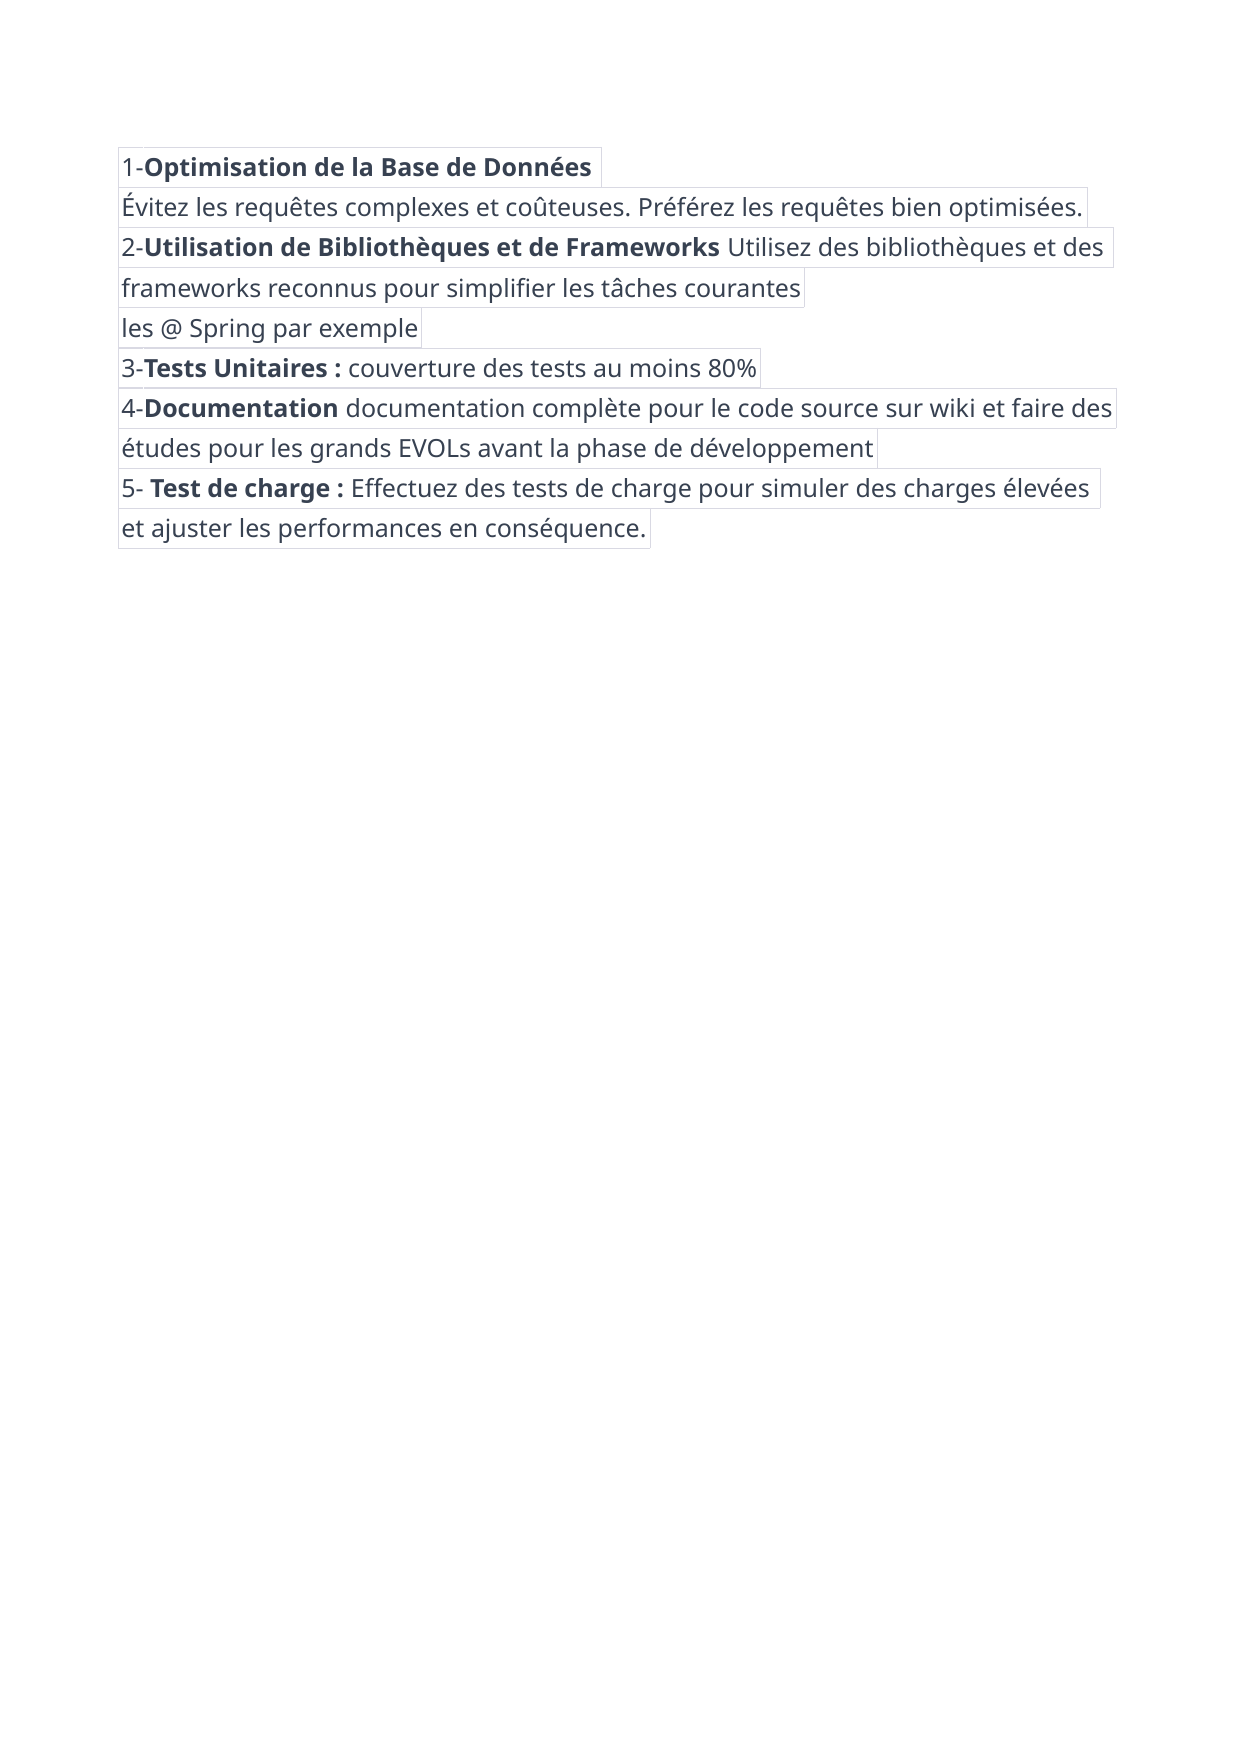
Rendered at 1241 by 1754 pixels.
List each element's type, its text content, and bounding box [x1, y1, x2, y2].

text 4-Documentation documentation complète pour le code source sur wiki et faire des études pour les grands EVOLs avant la phase de développement [119, 389, 1116, 428]
text Évitez les requêtes complexes et coûteuses. Préférez les requêtes bien optimisées. [119, 188, 1087, 227]
text [422, 307, 1122, 347]
text 3-Tests Unitaires : couverture des tests au moins 80% [119, 349, 760, 387]
text [761, 347, 1122, 387]
text les @ Spring par exemple [119, 308, 421, 347]
text 5- Test de charge : Effectuez des tests de charge pour simuler des charges élevées et ajuster les performances en conséquence. [119, 469, 1100, 508]
text 1-Optimisation de la Base de Données [119, 148, 601, 187]
text 4-Documentation documentation complète pour le code source sur wiki et faire des études pour les grands EVOLs avant la phase de développement [878, 387, 1122, 468]
text 2-Utilisation de Bibliothèques et de Frameworks Utilisez des bibliothèques et des frameworks reconnus pour simplifier les tâches courantes [119, 268, 804, 307]
text 5- Test de charge : Effectuez des tests de charge pour simuler des charges élevées et ajuster les performances en conséquence. [651, 468, 1122, 548]
text 4-Documentation documentation complète pour le code source sur wiki et faire des études pour les grands EVOLs avant la phase de développement [119, 429, 877, 468]
text [602, 147, 1122, 187]
text 2-Utilisation de Bibliothèques et de Frameworks Utilisez des bibliothèques et des frameworks reconnus pour simplifier les tâches courantes [119, 228, 1113, 267]
text 5- Test de charge : Effectuez des tests de charge pour simuler des charges élevées et ajuster les performances en conséquence. [119, 509, 650, 548]
text 2-Utilisation de Bibliothèques et de Frameworks Utilisez des bibliothèques et des frameworks reconnus pour simplifier les tâches courantes [805, 227, 1122, 307]
